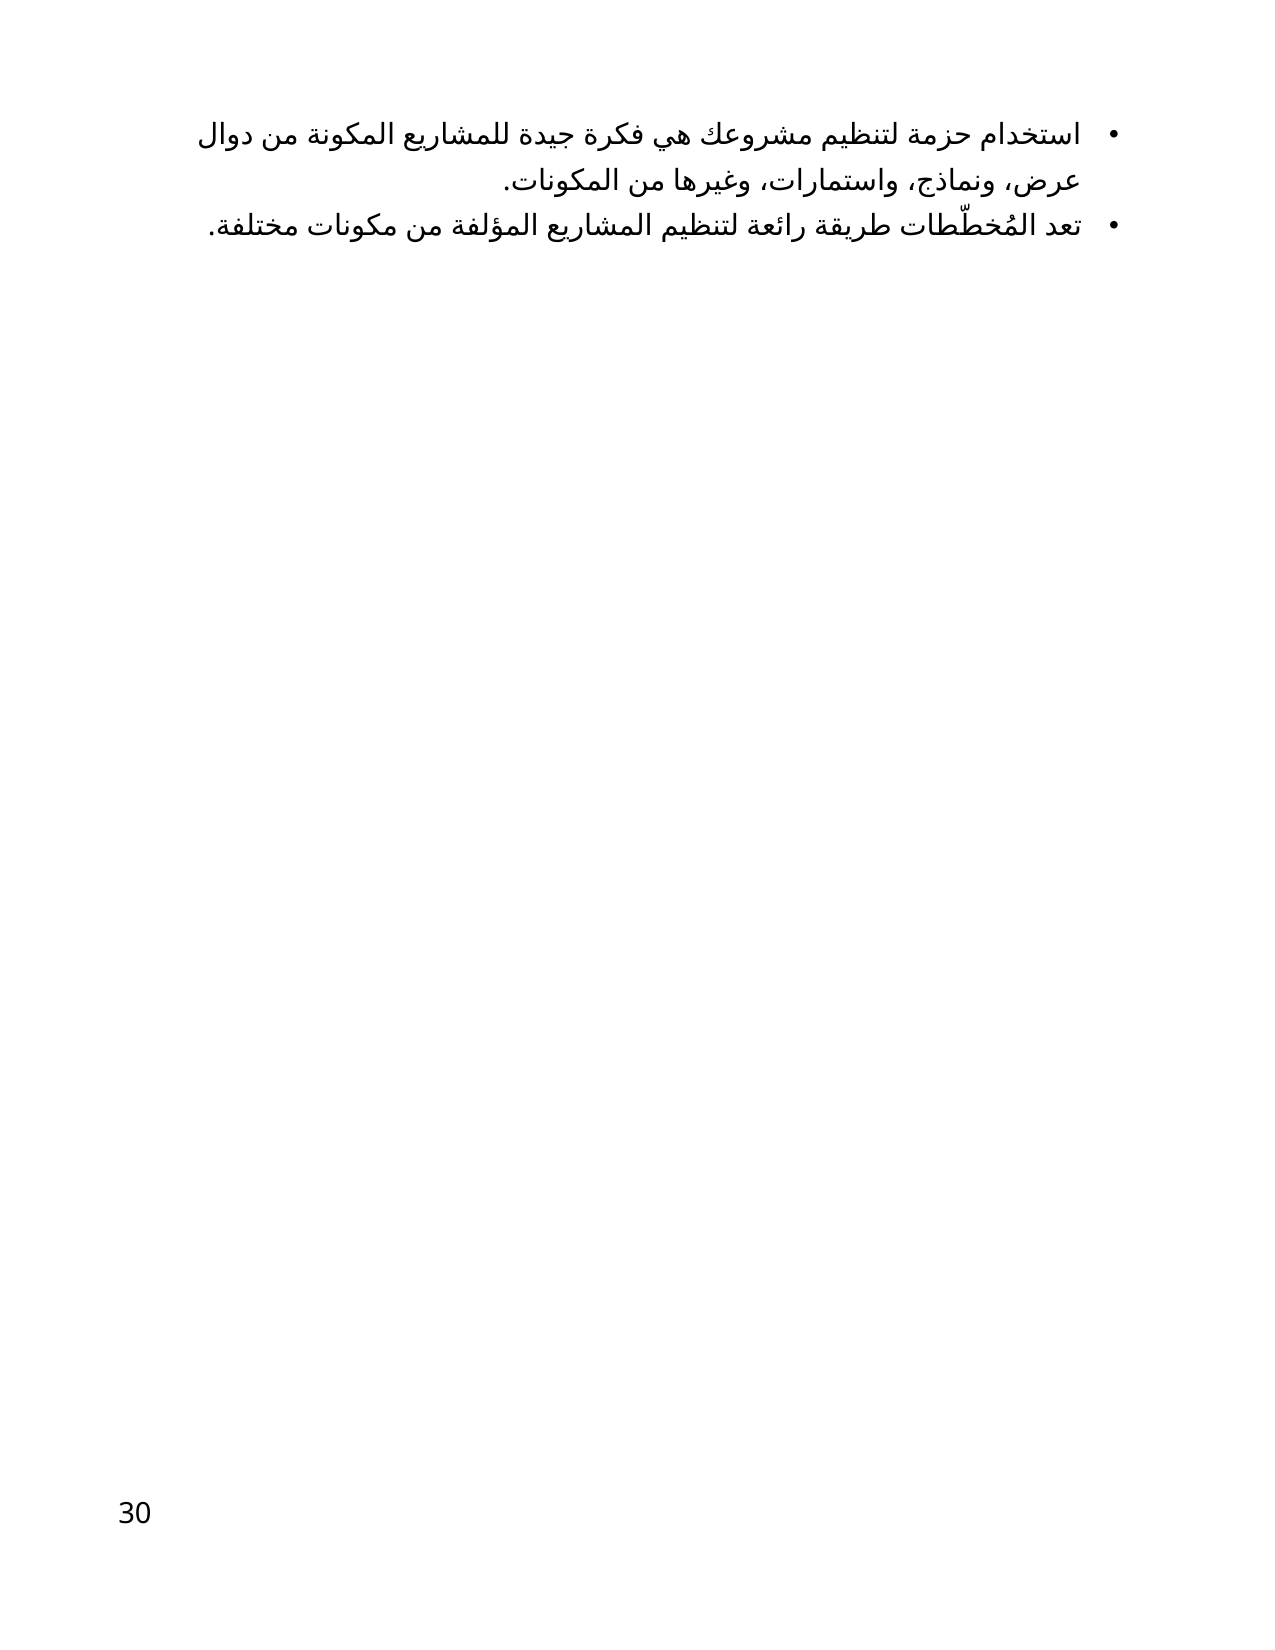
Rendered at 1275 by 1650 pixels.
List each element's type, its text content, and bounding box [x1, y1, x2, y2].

list تعد المُخطّطات طريقة رائعة لتنظيم المشاريع المؤلفة من مكونات مختلفة. [118, 209, 1119, 247]
list استخدام حزمة لتنظيم مشروعك هي فكرة جيدة للمشاريع المكونة من دوال عرض، ونماذج، واستمارات، وغيرها من المكونات. [118, 118, 1119, 202]
